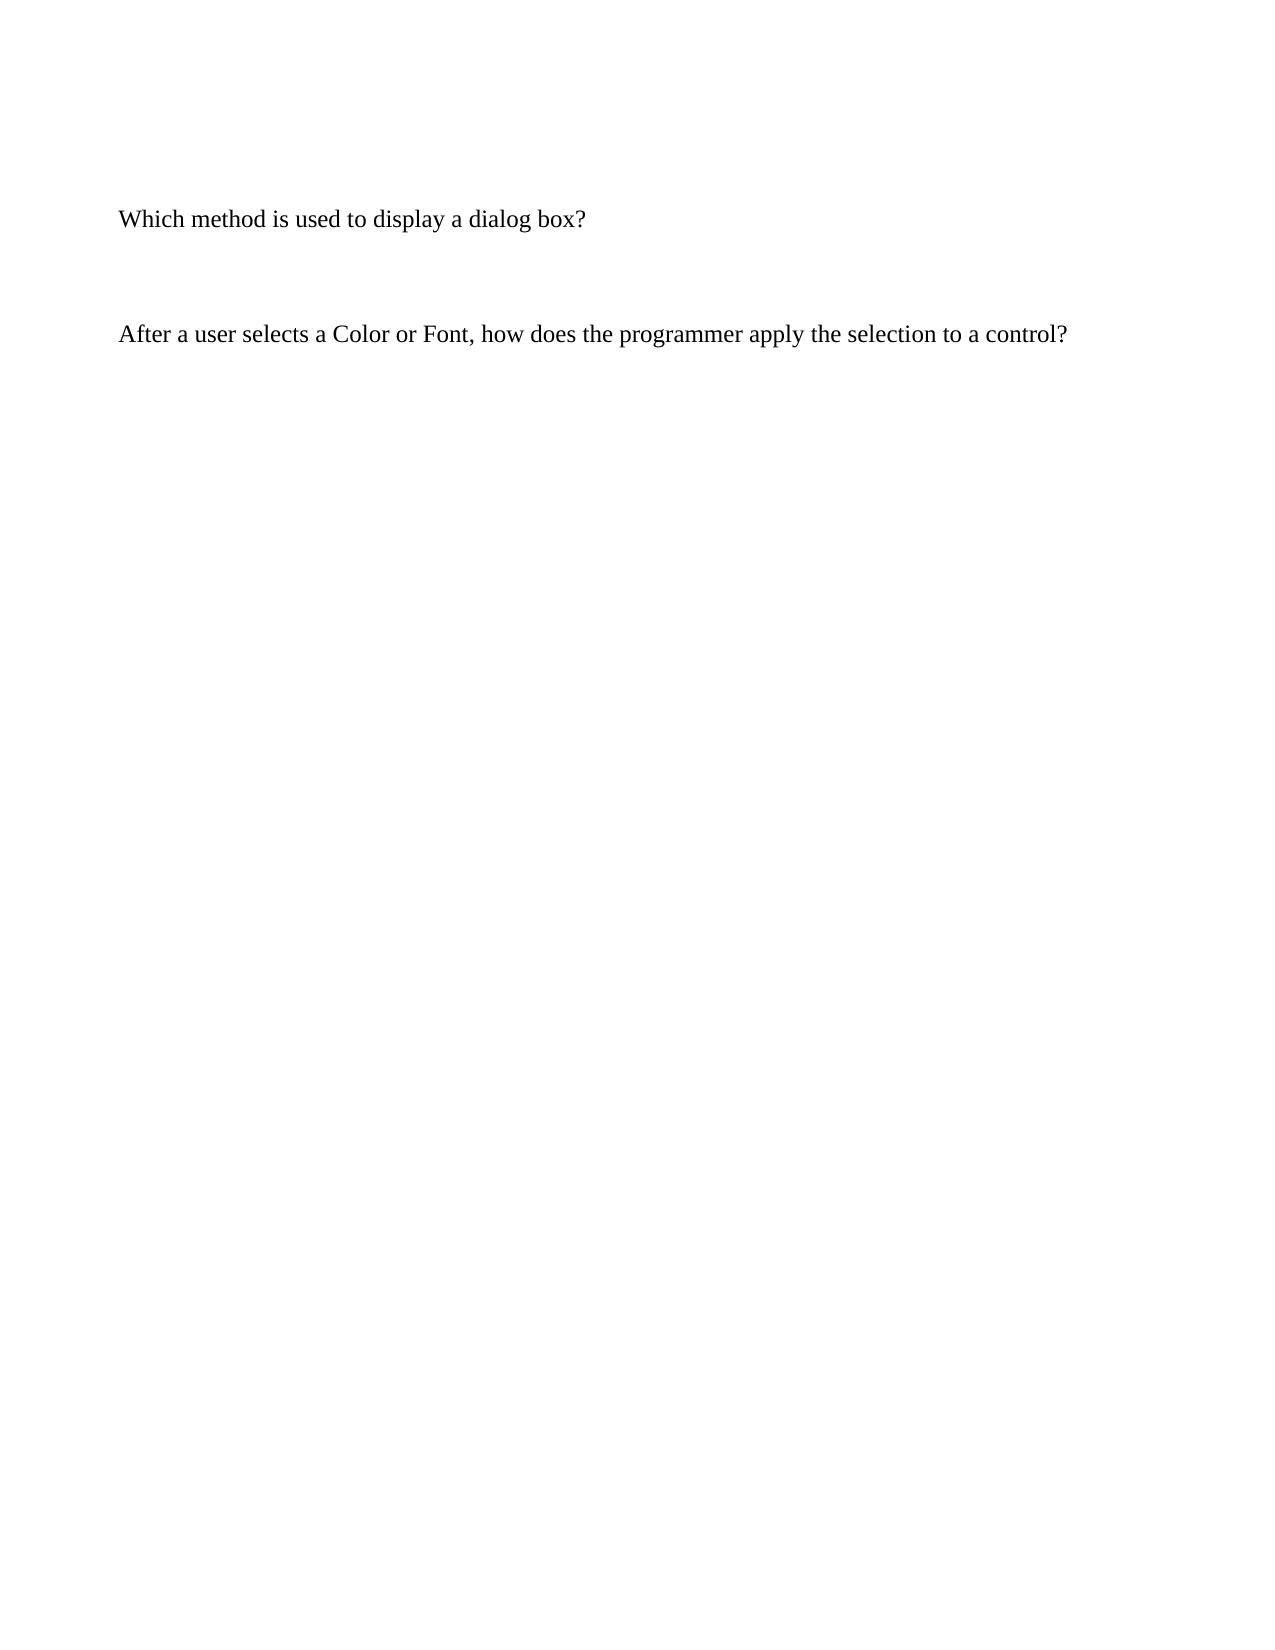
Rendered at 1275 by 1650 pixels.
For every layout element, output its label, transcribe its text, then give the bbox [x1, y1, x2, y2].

text Which method is used to display a dialog box? After a user selects a Color or Font, how does the programmer apply the selection to a control? [118, 118, 1157, 348]
